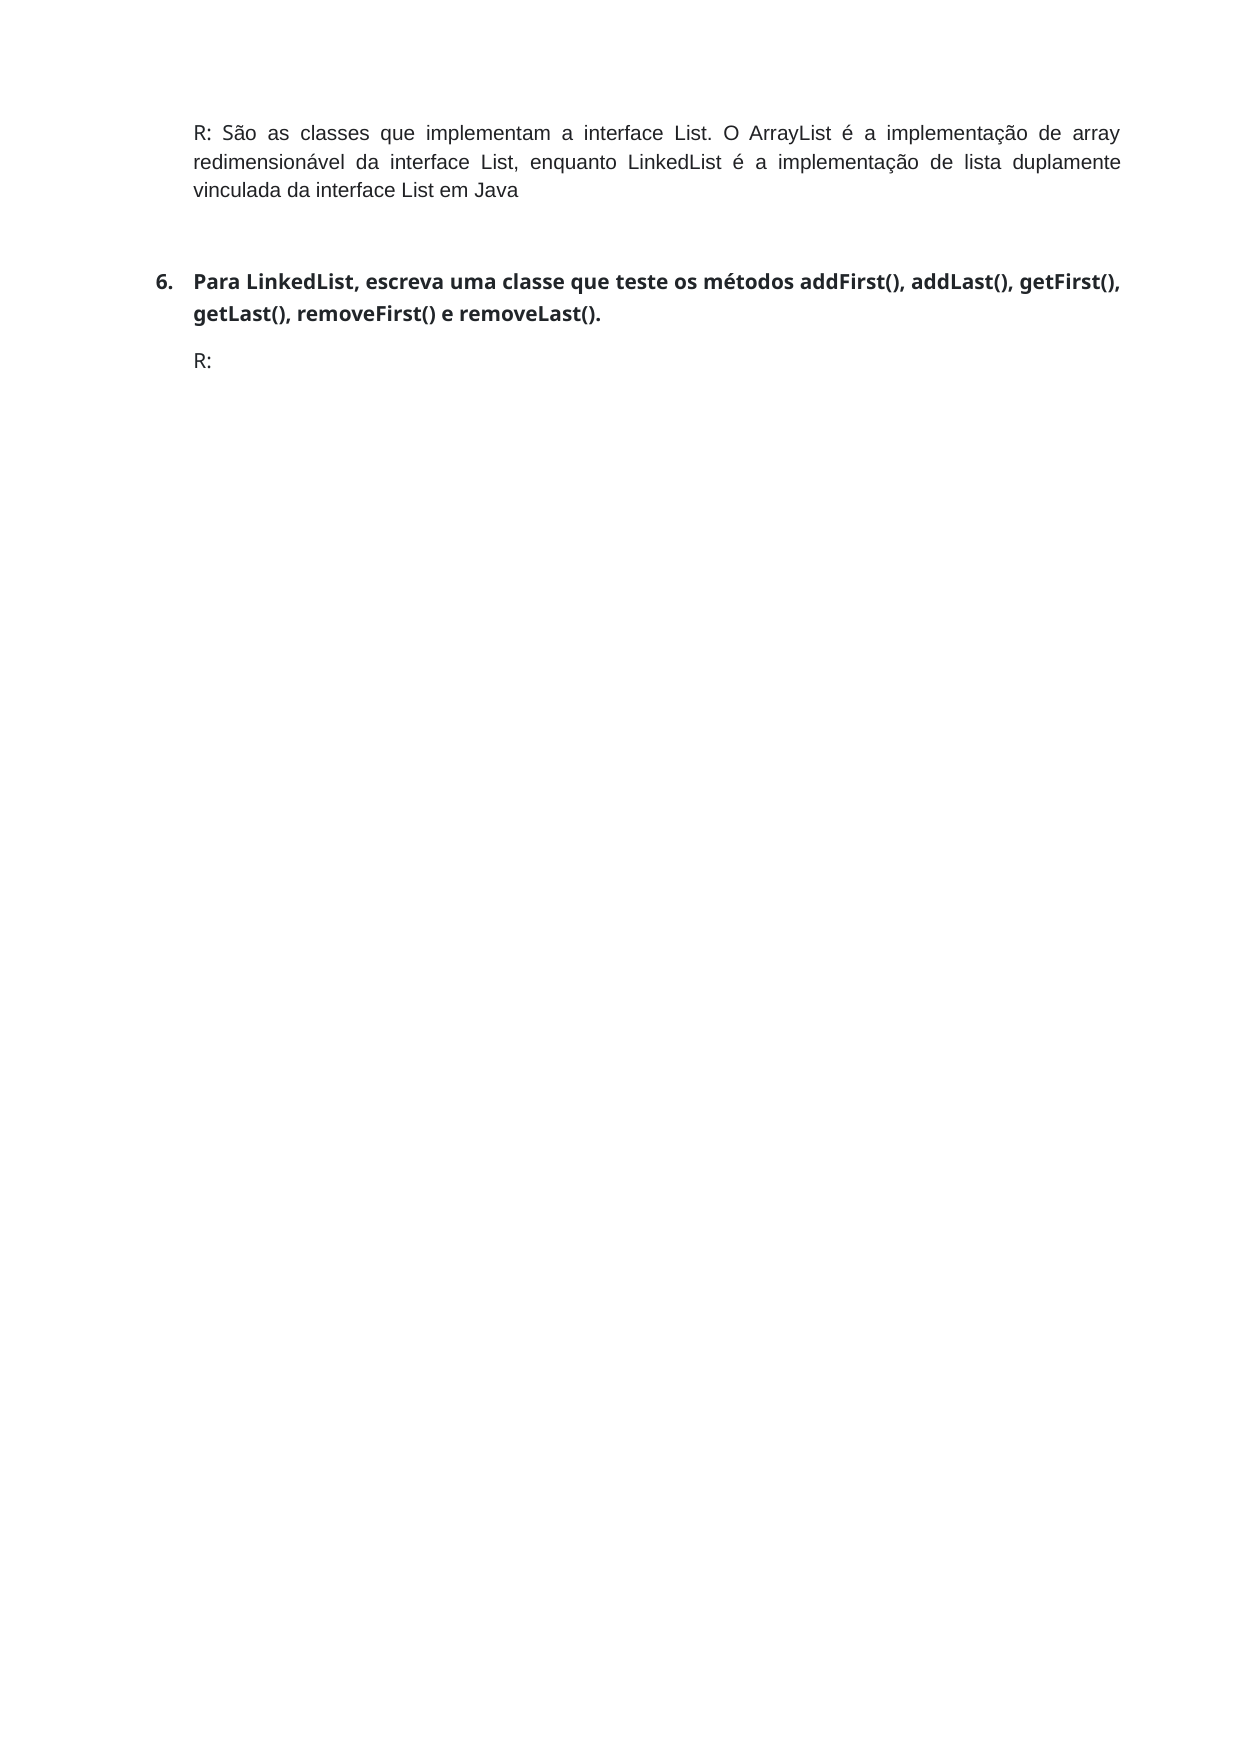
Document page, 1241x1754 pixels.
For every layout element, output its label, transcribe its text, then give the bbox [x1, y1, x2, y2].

list Para LinkedList, escreva uma classe que teste os métodos addFirst(), addLast(), getFirst(), getLast(), removeFirst() e removeLast(). [156, 267, 1122, 328]
list R: [156, 347, 1122, 375]
list R: São as classes que implementam a interface List. O ArrayList é a implementação de array redimensionável da interface List, enquanto LinkedList é a implementação de lista duplamente vinculada da interface List em Java [156, 118, 1122, 202]
